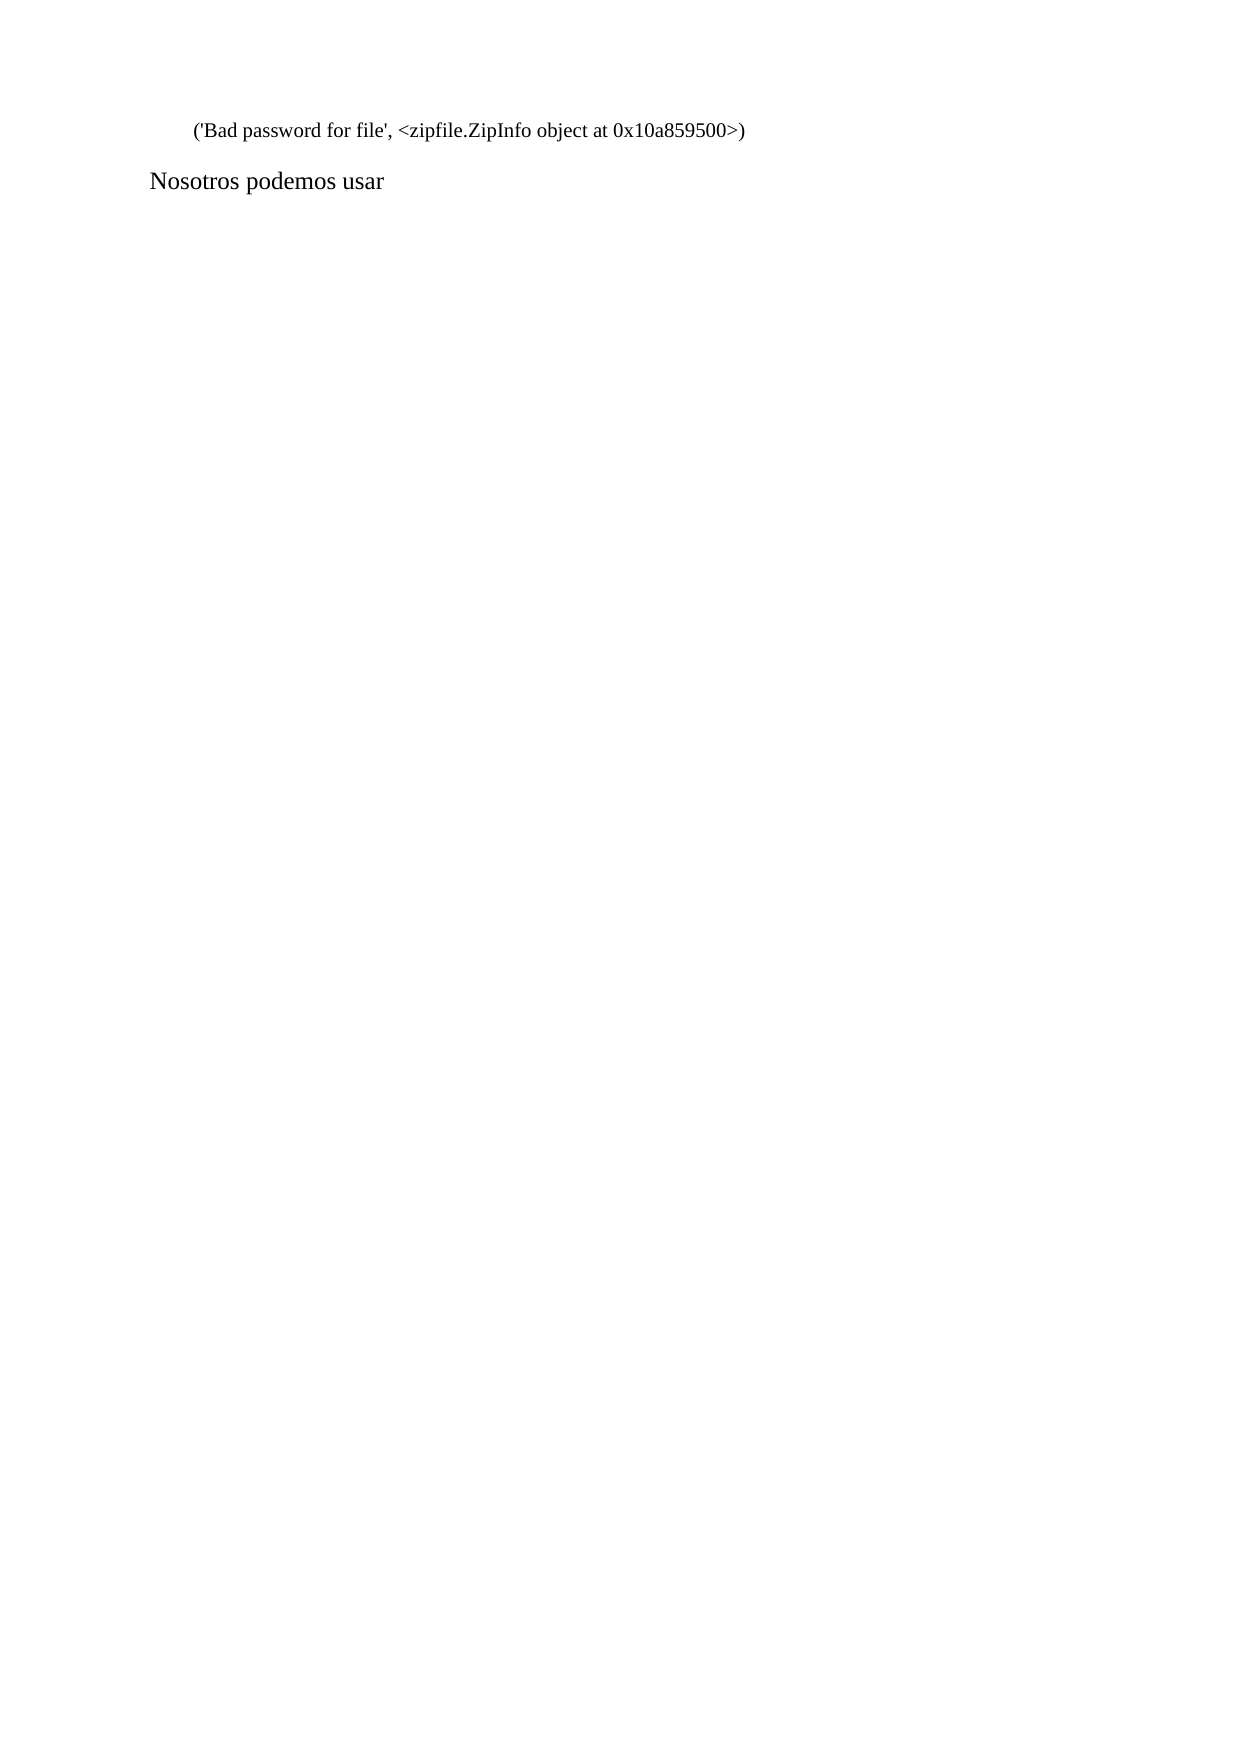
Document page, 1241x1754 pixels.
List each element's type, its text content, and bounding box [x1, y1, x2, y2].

text Nosotros podemos usar [118, 166, 1122, 195]
text ('Bad password for file', <zipfile.ZipInfo object at 0x10a859500>) [193, 118, 1122, 142]
